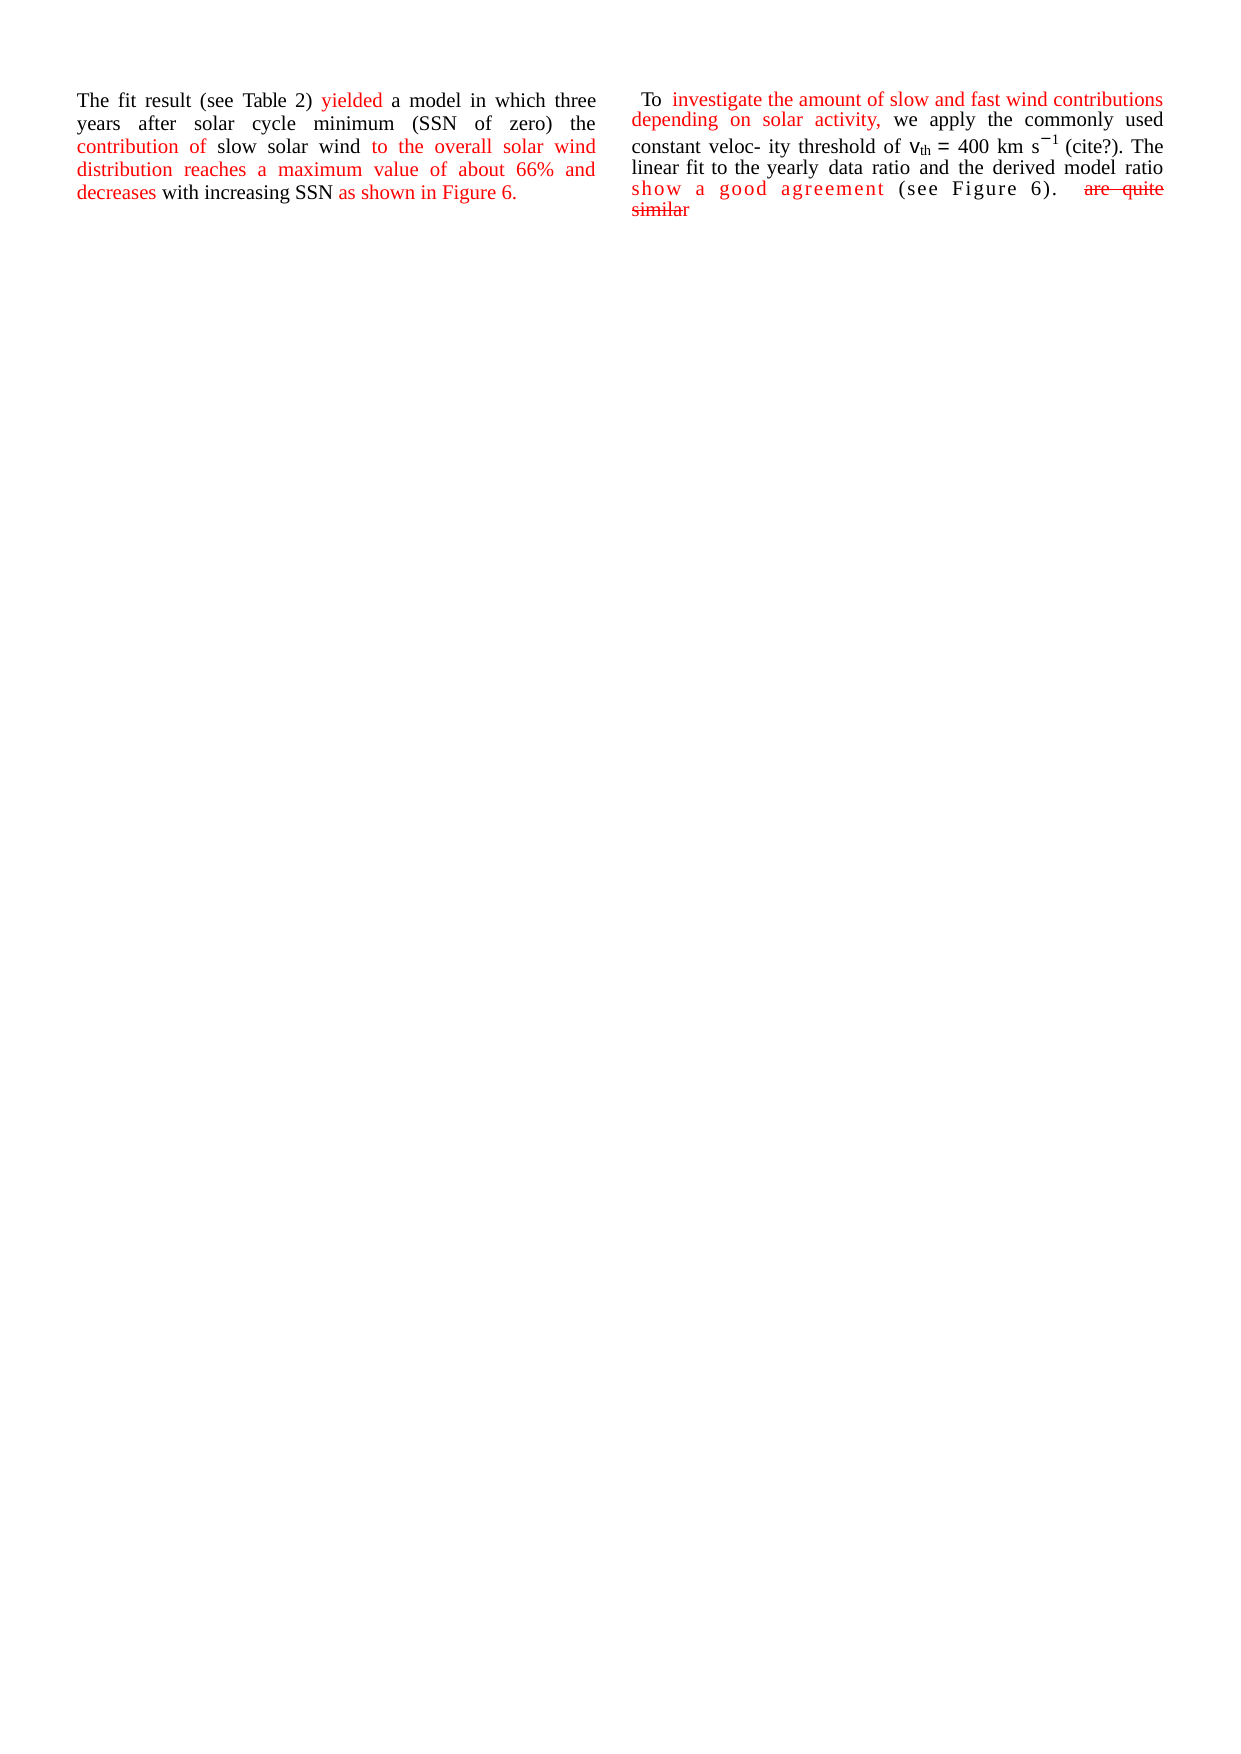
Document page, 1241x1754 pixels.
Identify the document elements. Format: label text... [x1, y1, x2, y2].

text The fit result (see Table 2) yielded a model in which three years after solar cycle minimum (SSN of zero) the contribution of slow solar wind to the overall solar wind distribution reaches a maximum value of about 66% and decreases with increasing SSN as shown in Figure 6. [77, 89, 596, 204]
text To investigate the amount of slow and fast wind contributions depending on solar activity, we apply the commonly used constant veloc- ity threshold of vth = 400 km s−1 (cite?). The linear fit to the yearly data ratio and the derived model ratio show a good agreement (see Figure 6). are quite similar [631, 89, 1164, 221]
